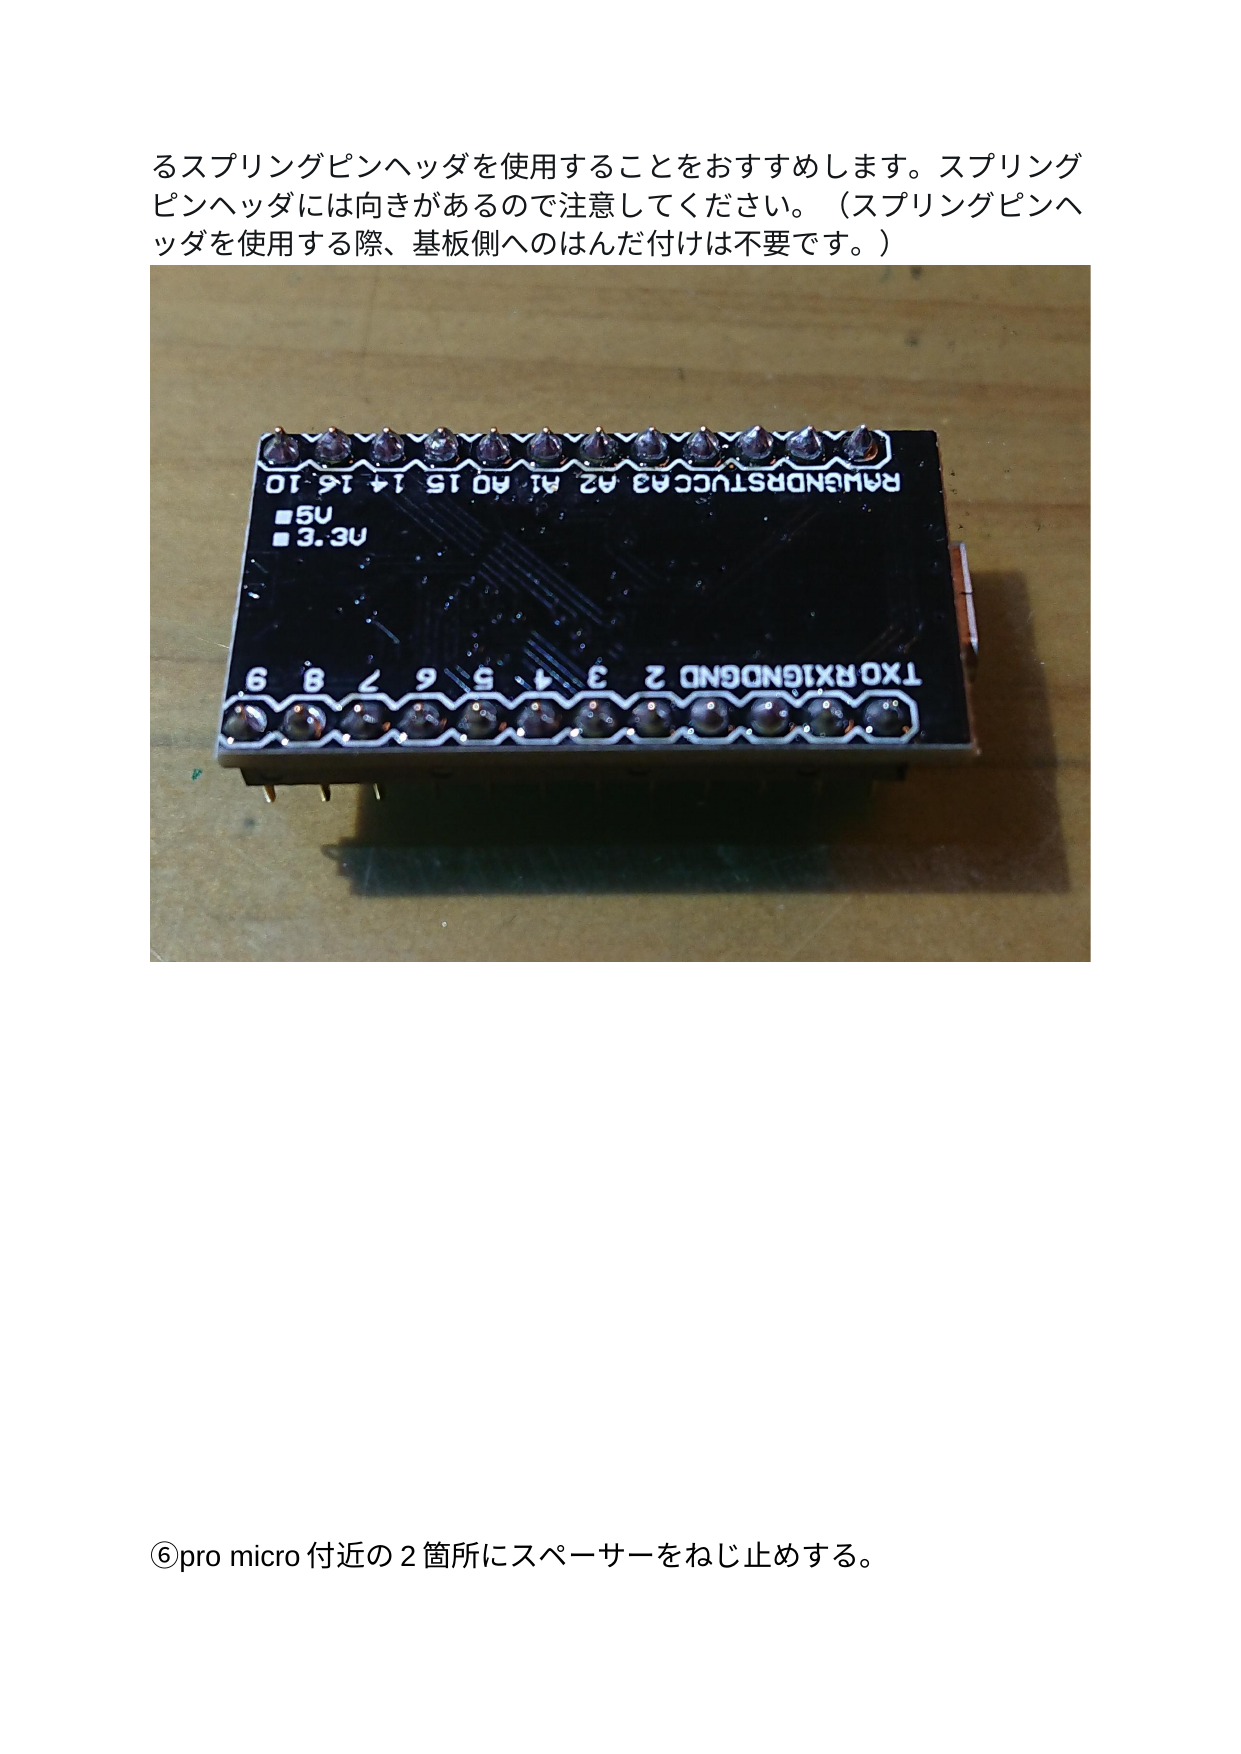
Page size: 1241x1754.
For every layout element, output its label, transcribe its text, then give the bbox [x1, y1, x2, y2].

text るスプリングピンヘッダを使用することをおすすめします。スプリングピンヘッダには向きがあるので注意してください。（スプリングピンヘッダを使用する際、基板側へのはんだ付けは不要です。） [150, 150, 1090, 261]
text ⑥pro micro付近の2箇所にスペーサーをねじ止めする。 [150, 1539, 1090, 1573]
picture [150, 265, 1091, 962]
